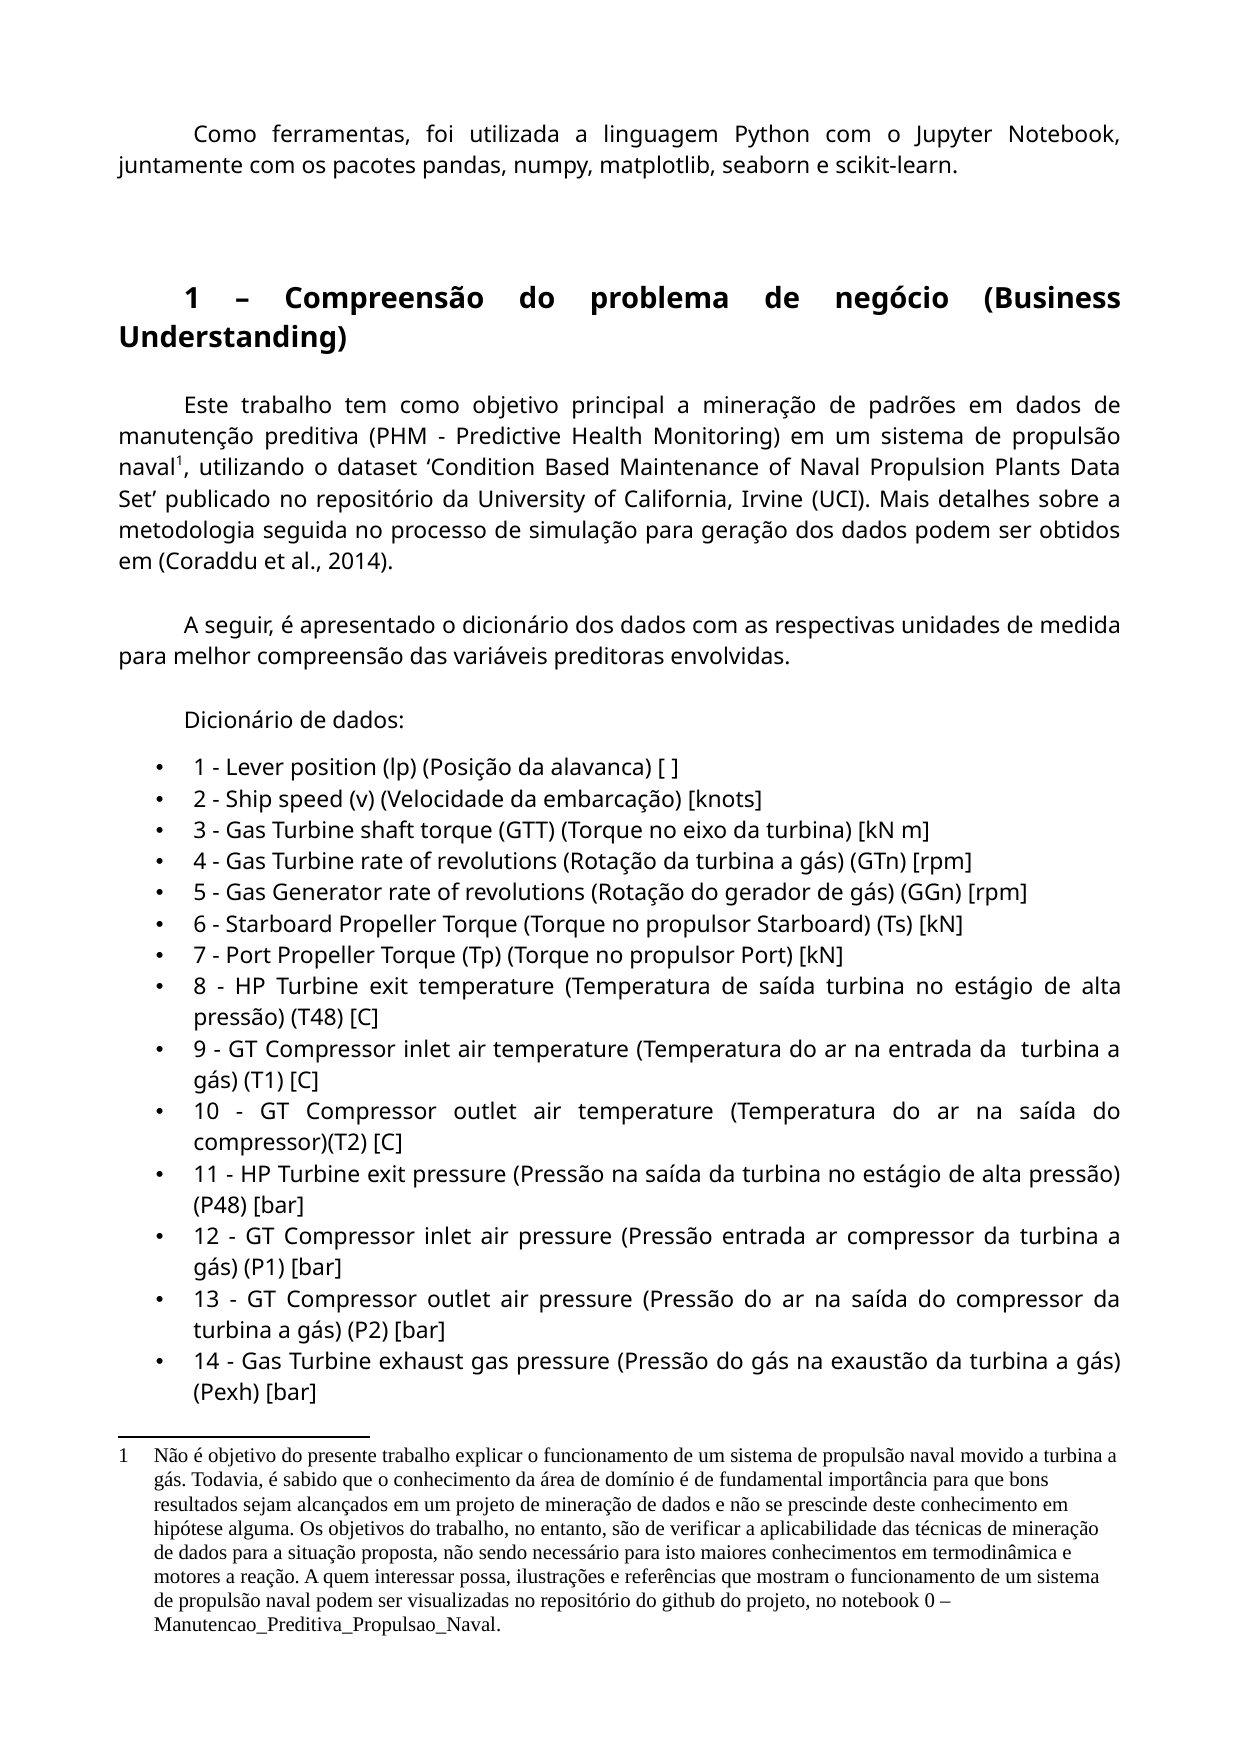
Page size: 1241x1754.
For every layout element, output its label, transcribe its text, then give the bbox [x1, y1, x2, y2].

text Não é objetivo do presente trabalho explicar o funcionamento de um sistema de propulsão naval movido a turbina a gás. Todavia, é sabido que o conhecimento da área de domínio é de fundamental importância para que bons resultados sejam alcançados em um projeto de mineração de dados e não se prescinde deste conhecimento em hipótese alguma. Os objetivos do trabalho, no entanto, são de verificar a aplicabilidade das técnicas de mineração de dados para a situação proposta, não sendo necessário para isto maiores conhecimentos em termodinâmica e motores a reação. A quem interessar possa, ilustrações e referências que mostram o funcionamento de um sistema de propulsão naval podem ser visualizadas no repositório do github do projeto, no notebook 0 – Manutencao_Preditiva_Propulsao_Naval. [118, 1443, 1122, 1636]
list 1 - Lever position (lp) (Posição da alavanca) [ ] [156, 751, 1122, 782]
text Este trabalho tem como objetivo principal a mineração de padrões em dados de manutenção preditiva (PHM - Predictive Health Monitoring) em um sistema de propulsão naval, utilizando o dataset ‘Condition Based Maintenance of Naval Propulsion Plants Data Set’ publicado no repositório da University of California, Irvine (UCI). Mais detalhes sobre a metodologia seguida no processo de simulação para geração dos dados podem ser obtidos em (Coraddu et al., 2014). [118, 389, 1122, 576]
list 12 - GT Compressor inlet air pressure (Pressão entrada ar compressor da turbina a gás) (P1) [bar] [156, 1220, 1122, 1282]
list 8 - HP Turbine exit temperature (Temperatura de saída turbina no estágio de alta pressão) (T48) [C] [156, 970, 1122, 1032]
text A seguir, é apresentado o dicionário dos dados com as respectivas unidades de medida para melhor compreensão das variáveis preditoras envolvidas. [118, 609, 1122, 671]
text Dicionário de dados: [118, 704, 1122, 735]
list 14 - Gas Turbine exhaust gas pressure (Pressão do gás na exaustão da turbina a gás) (Pexh) [bar] [156, 1345, 1122, 1407]
list 2 - Ship speed (v) (Velocidade da embarcação) [knots] [156, 782, 1122, 814]
list 3 - Gas Turbine shaft torque (GTT) (Torque no eixo da turbina) [kN m] [156, 814, 1122, 845]
list 7 - Port Propeller Torque (Tp) (Torque no propulsor Port) [kN] [156, 939, 1122, 970]
text Como ferramentas, foi utilizada a linguagem Python com o Jupyter Notebook, juntamente com os pacotes pandas, numpy, matplotlib, seaborn e scikit-learn. [118, 118, 1122, 181]
list 10 - GT Compressor outlet air temperature (Temperatura do ar na saída do compressor)(T2) [C] [156, 1095, 1122, 1157]
list 11 - HP Turbine exit pressure (Pressão na saída da turbina no estágio de alta pressão) (P48) [bar] [156, 1157, 1122, 1220]
list 9 - GT Compressor inlet air temperature (Temperatura do ar na entrada da turbina a gás) (T1) [C] [156, 1032, 1122, 1095]
list 5 - Gas Generator rate of revolutions (Rotação do gerador de gás) (GGn) [rpm] [156, 876, 1122, 907]
text 1 – Compreensão do problema de negócio (Business Understanding) [118, 277, 1122, 356]
list 6 - Starboard Propeller Torque (Torque no propulsor Starboard) (Ts) [kN] [156, 907, 1122, 939]
list 13 - GT Compressor outlet air pressure (Pressão do ar na saída do compressor da turbina a gás) (P2) [bar] [156, 1282, 1122, 1345]
list 4 - Gas Turbine rate of revolutions (Rotação da turbina a gás) (GTn) [rpm] [156, 845, 1122, 876]
